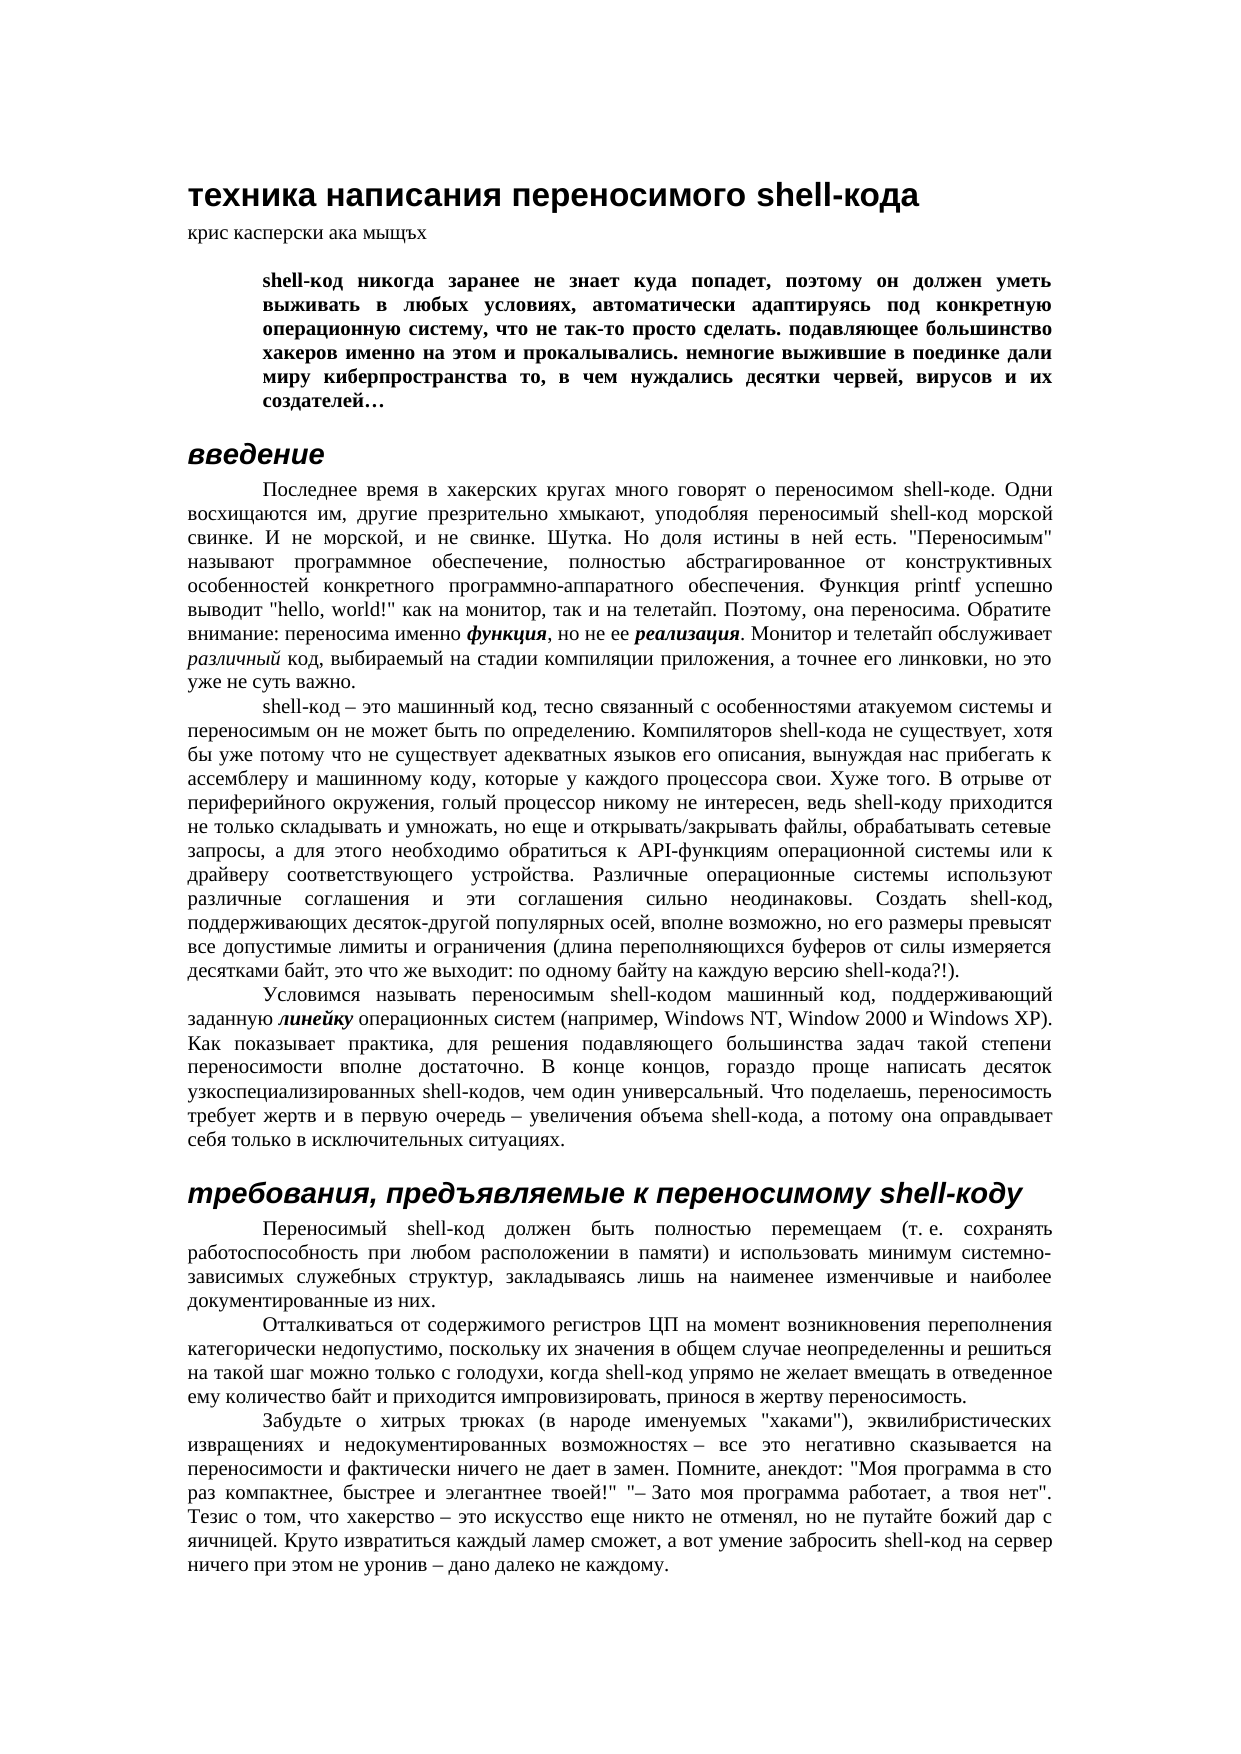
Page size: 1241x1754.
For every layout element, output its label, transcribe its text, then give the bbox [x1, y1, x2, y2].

text Переносимый shell-код должен быть полностью перемещаем (т. е. сохранять работоспособность при любом расположении в памяти) и использовать минимум системно-зависимых служебных структур, закладываясь лишь на наименее изменчивые и наиболее документированные из них. [187, 1216, 1053, 1312]
text Последнее время в хакерских кругах много говорят о переносимом shell-коде. Одни восхищаются им, другие презрительно хмыкают, уподобляя переносимый shell-код морской свинке. И не морской, и не свинке. Шутка. Но доля истины в ней есть. "Переносимым" называют программное обеспечение, полностью абстрагированное от конструктивных особенностей конкретного программно-аппаратного обеспечения. Функция printf успешно выводит "hello, world!" как на монитор, так и на телетайп. Поэтому, она переносима. Обратите внимание: переносима именно функция, но не ее реализация. Монитор и телетайп обслуживает различный код, выбираемый на стадии компиляции приложения, а точнее его линковки, но это уже не суть важно. [187, 477, 1053, 693]
text Условимся называть переносимым shell-кодом машинный код, поддерживающий заданную линейку операционных систем (например, Windows NT, Window 2000 и Windows XP). Как показывает практика, для решения подавляющего большинства задач такой степени переносимости вполне достаточно. В конце концов, гораздо проще написать десяток узкоспециализированных shell-кодов, чем один универсальный. Что поделаешь, переносимость требует жертв и в первую очередь – увеличения объема shell-кода, а потому она оправдывает себя только в исключительных ситуациях. [187, 982, 1053, 1151]
text Забудьте о хитрых трюках (в народе именуемых "хаками"), эквилибристических извращениях и недокументированных возможностях – все это негативно сказывается на переносимости и фактически ничего не дает в замен. Помните, анекдот: "Моя программа в сто раз компактнее, быстрее и элегантнее твоей!" "– Зато моя программа работает, а твоя нет". Тезис о том, что хакерство – это искусство еще никто не отменял, но не путайте божий дар с яичницей. Круто извратиться каждый ламер сможет, а вот умение забросить shell-код на сервер ничего при этом не уронив – дано далеко не каждому. [187, 1408, 1053, 1576]
subtitle требования, предъявляемые к переносимому shell-коду [187, 1176, 1053, 1209]
subtitle введение [187, 437, 1053, 471]
text Отталкиваться от содержимого регистров ЦП на момент возникновения переполнения категорически недопустимо, поскольку их значения в общем случае неопределенны и решиться на такой шаг можно только с голодухи, когда shell-код упрямо не желает вмещать в отведенное ему количество байт и приходится импровизировать, принося в жертву переносимость. [187, 1312, 1053, 1408]
text shell-код никогда заранее не знает куда попадет, поэтому он должен уметь выживать в любых условиях, автоматически адаптируясь под конкретную операционную систему, что не так-то просто сделать. подавляющее большинство хакеров именно на этом и прокалывались. немногие выжившие в поединке дали миру киберпространства то, в чем нуждались десятки червей, вирусов и их создателей… [262, 268, 1053, 412]
text shell-код – это машинный код, тесно связанный с особенностями атакуемом системы и переносимым он не может быть по определению. Компиляторов shell-кода не существует, хотя бы уже потому что не существует адекватных языков его описания, вынуждая нас прибегать к ассемблеру и машинному коду, которые у каждого процессора свои. Хуже того. В отрыве от периферийного окружения, голый процессор никому не интересен, ведь shell-коду приходится не только складывать и умножать, но еще и открывать/закрывать файлы, обрабатывать сетевые запросы, а для этого необходимо обратиться к API-функциям операционной системы или к драйверу соответствующего устройства. Различные операционные системы используют различные соглашения и эти соглашения сильно неодинаковы. Создать shell-код, поддерживающих десяток-другой популярных осей, вполне возможно, но его размеры превысят все допустимые лимиты и ограничения (длина переполняющихся буферов от силы измеряется десятками байт, это что же выходит: по одному байту на каждую версию shell-кода?!). [187, 693, 1053, 982]
text крис касперски ака мыщъх [187, 220, 1053, 244]
subtitle техника написания переносимого shell-кода [187, 175, 1053, 213]
